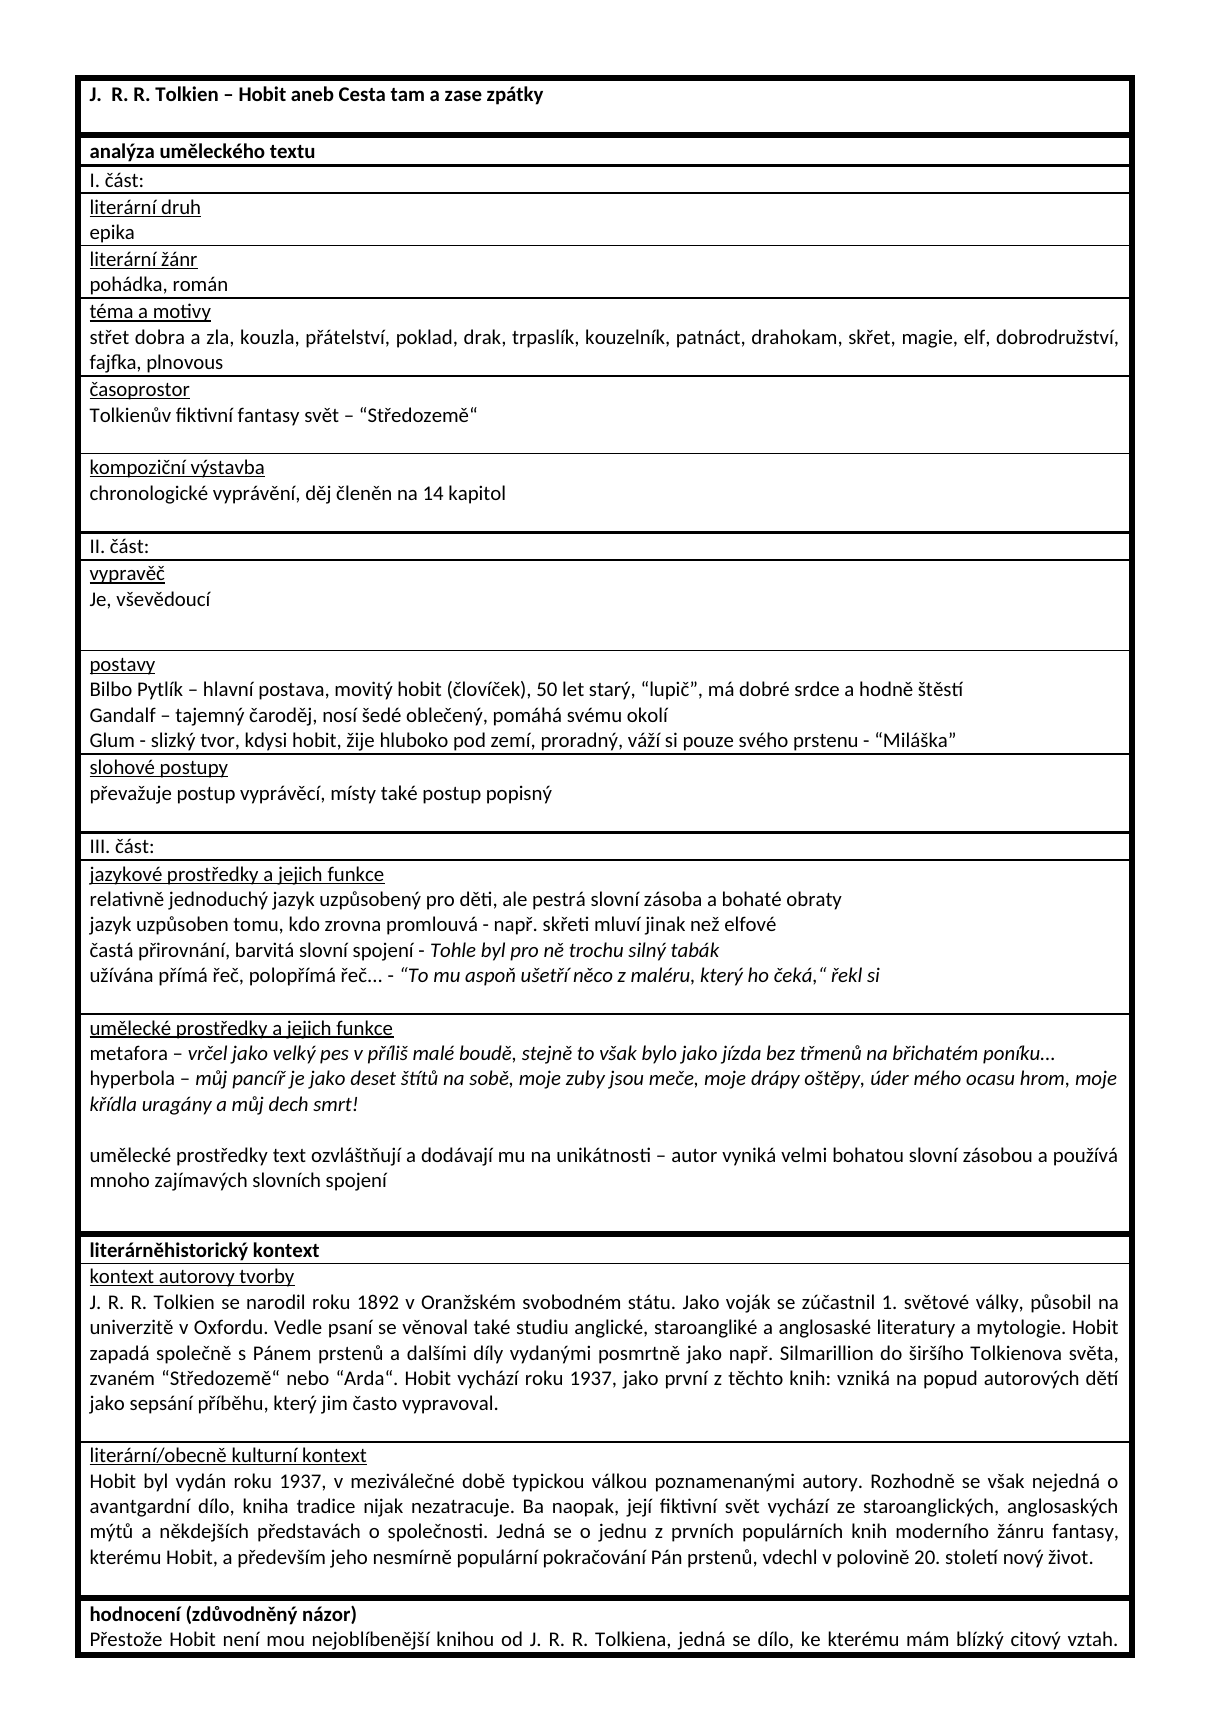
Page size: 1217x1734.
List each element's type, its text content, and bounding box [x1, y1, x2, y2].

table_cell slohové postupy převažuje postup vyprávěcí, místy také postup popisný [81, 755, 1129, 831]
table_cell jazykové prostředky a jejich funkce relativně jednoduchý jazyk uzpůsobený pro děti, ale pestrá slovní zásoba a bohaté obraty jazyk uzpůsoben tomu, kdo zrovna promlouvá - např. skřeti mluví jinak než elfové častá přirovnání, barvitá slovní spojení - Tohle byl pro ně trochu silný tabák užívána přímá řeč, polopřímá řeč... - “To mu aspoň ušetří něco z maléru, který ho čeká,“ řekl si [81, 861, 1129, 1013]
table_cell analýza uměleckého textu [81, 138, 1129, 164]
table_cell III. část: [81, 834, 1129, 859]
table_cell vypravěč Je, vševědoucí [81, 561, 1129, 649]
table_cell kompoziční výstavba chronologické vyprávění, děj členěn na 14 kapitol [81, 454, 1129, 531]
table_cell I. část: [81, 167, 1129, 192]
table_cell literárněhistorický kontext [81, 1237, 1129, 1262]
table_cell časoprostor Tolkienův fiktivní fantasy svět – “Středozemě“ [81, 377, 1129, 453]
table_cell II. část: [81, 534, 1129, 559]
table_cell literární/obecně kulturní kontext Hobit byl vydán roku 1937, v meziválečné době typickou válkou poznamenanými autory. Rozhodně se však nejedná o avantgardní dílo, kniha tradice nijak nezatracuje. Ba naopak, její fiktivní svět vychází ze staroanglických, anglosaských mýtů a někdejších představách o společnosti. Jedná se o jednu z prvních populárních knih moderního žánru fantasy, kterému Hobit, a především jeho nesmírně populární pokračování Pán prstenů, vdechl v polovině 20. století nový život. [81, 1443, 1129, 1595]
table_cell literární druh epika [81, 194, 1129, 245]
table_cell umělecké prostředky a jejich funkce metafora – vrčel jako velký pes v příliš malé boudě, stejně to však bylo jako jízda bez třmenů na břichatém poníku... hyperbola – můj pancíř je jako deset štítů na sobě, moje zuby jsou meče, moje drápy oštěpy, úder mého ocasu hrom, moje křídla uragány a můj dech smrt! umělecké prostředky text ozvláštňují a dodávají mu na unikátnosti – autor vyniká velmi bohatou slovní zásobou a používá mnoho zajímavých slovních spojení [81, 1015, 1129, 1231]
table_cell kontext autorovy tvorby J. R. R. Tolkien se narodil roku 1892 v Oranžském svobodném státu. Jako voják se zúčastnil 1. světové války, působil na univerzitě v Oxfordu. Vedle psaní se věnoval také studiu anglické, staroangliké a anglosaské literatury a mytologie. Hobit zapadá společně s Pánem prstenů a dalšími díly vydanými posmrtně jako např. Silmarillion do širšího Tolkienova světa, zvaném “Středozemě“ nebo “Arda“. Hobit vychází roku 1937, jako první z těchto knih: vzniká na popud autorových dětí jako sepsání příběhu, který jim často vypravoval. [81, 1264, 1129, 1441]
table_cell postavy Bilbo Pytlík – hlavní postava, movitý hobit (človíček), 50 let starý, “lupič”, má dobré srdce a hodně štěstí Gandalf – tajemný čaroděj, nosí šedé oblečený, pomáhá svému okolí Glum - slizký tvor, kdysi hobit, žije hluboko pod zemí, proradný, váží si pouze svého prstenu - “Miláška” [81, 651, 1129, 753]
table_cell literární žánr pohádka, román [81, 246, 1129, 297]
table_header J. R. R. Tolkien – Hobit aneb Cesta tam a zase zpátky [81, 81, 1129, 132]
table_cell téma a motivy střet dobra a zla, kouzla, přátelství, poklad, drak, trpaslík, kouzelník, patnáct, drahokam, skřet, magie, elf, dobrodružství, fajfka, plnovous [81, 299, 1129, 375]
table_cell hodnocení (zdůvodněný názor) Přestože Hobit není mou nejoblíbenější knihou od J. R. R. Tolkiena, jedná se dílo, ke kterému mám blízký citový vztah. [81, 1601, 1129, 1652]
